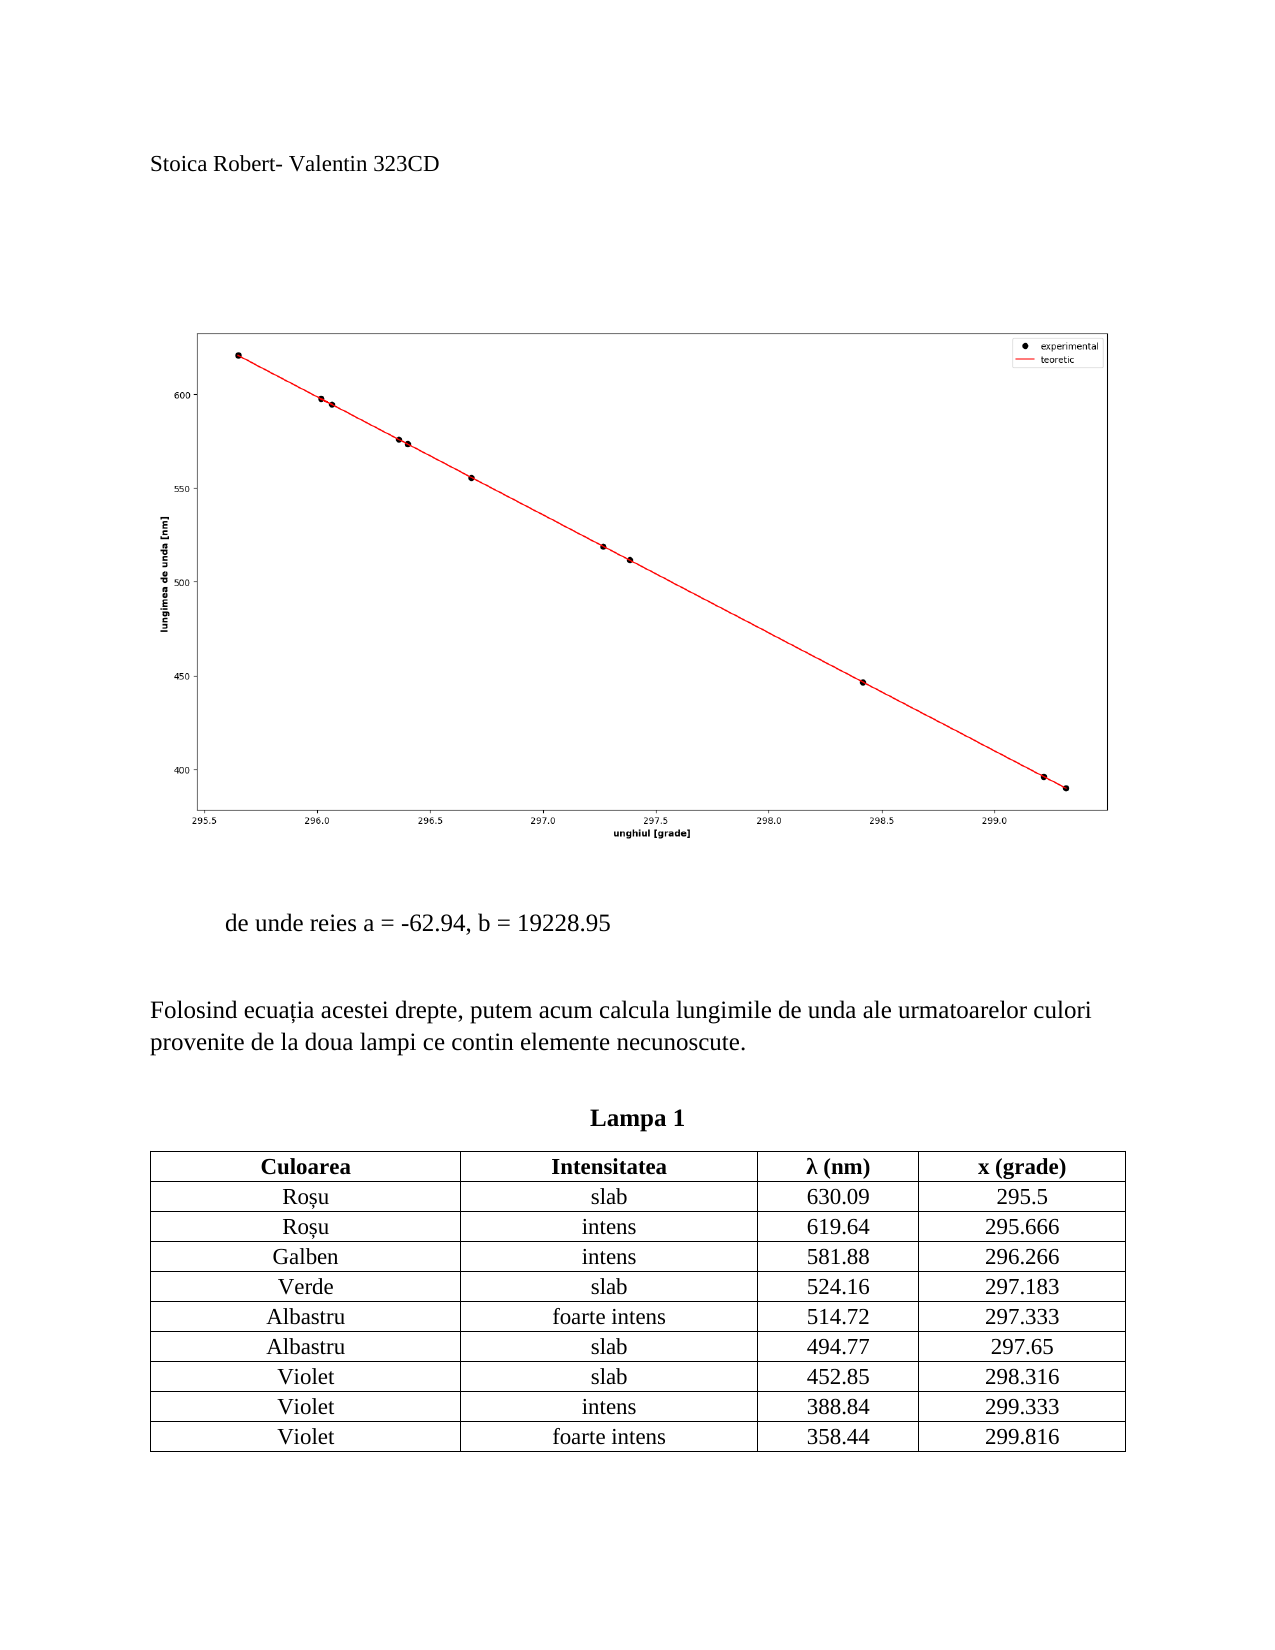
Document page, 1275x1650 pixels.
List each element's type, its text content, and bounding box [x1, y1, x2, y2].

table_cell 299.816 [919, 1422, 1125, 1451]
table_cell Albastru [151, 1332, 460, 1361]
table_cell foarte intens [461, 1422, 757, 1451]
table_cell Violet [151, 1392, 460, 1421]
table_cell 524.16 [758, 1272, 918, 1301]
table_header Culoarea [151, 1152, 460, 1181]
table_header Intensitatea [461, 1152, 757, 1181]
table_cell intens [461, 1212, 757, 1241]
table_cell 297.65 [919, 1332, 1125, 1361]
table_header x (grade) [919, 1152, 1125, 1181]
table_cell Roșu [151, 1212, 460, 1241]
table_cell intens [461, 1242, 757, 1271]
table_cell slab [461, 1362, 757, 1391]
picture [150, 310, 1125, 847]
table_header λ (nm) [758, 1152, 918, 1181]
table_cell Violet [151, 1362, 460, 1391]
table_cell foarte intens [461, 1302, 757, 1331]
table_cell 388.84 [758, 1392, 918, 1421]
table_cell 295.5 [919, 1182, 1125, 1211]
table_cell 297.333 [919, 1302, 1125, 1331]
list Folosind ecuația acestei drepte, putem acum calcula lungimile de unda ale urmatoarelor culori provenite de la doua lampi ce contin elemente necunoscute. [150, 996, 1125, 1055]
table_cell 296.266 [919, 1242, 1125, 1271]
table_cell 630.09 [758, 1182, 918, 1211]
table_cell 298.316 [919, 1362, 1125, 1391]
table_cell 452.85 [758, 1362, 918, 1391]
table_cell Galben [151, 1242, 460, 1271]
text Lampa 1 [150, 1103, 1125, 1132]
table_cell slab [461, 1272, 757, 1301]
table_cell 619.64 [758, 1212, 918, 1241]
table_cell 514.72 [758, 1302, 918, 1331]
table_cell Violet [151, 1422, 460, 1451]
table_cell Albastru [151, 1302, 460, 1331]
table_cell Verde [151, 1272, 460, 1301]
table_cell 297.183 [919, 1272, 1125, 1301]
table_cell 581.88 [758, 1242, 918, 1271]
table_cell 358.44 [758, 1422, 918, 1451]
table_cell 299.333 [919, 1392, 1125, 1421]
list de unde reies a = -62.94, b = 19228.95 [225, 908, 1125, 936]
table_cell 494.77 [758, 1332, 918, 1361]
table_cell Roșu [151, 1182, 460, 1211]
table_cell slab [461, 1332, 757, 1361]
table_cell 295.666 [919, 1212, 1125, 1241]
table_cell slab [461, 1182, 757, 1211]
table_cell intens [461, 1392, 757, 1421]
